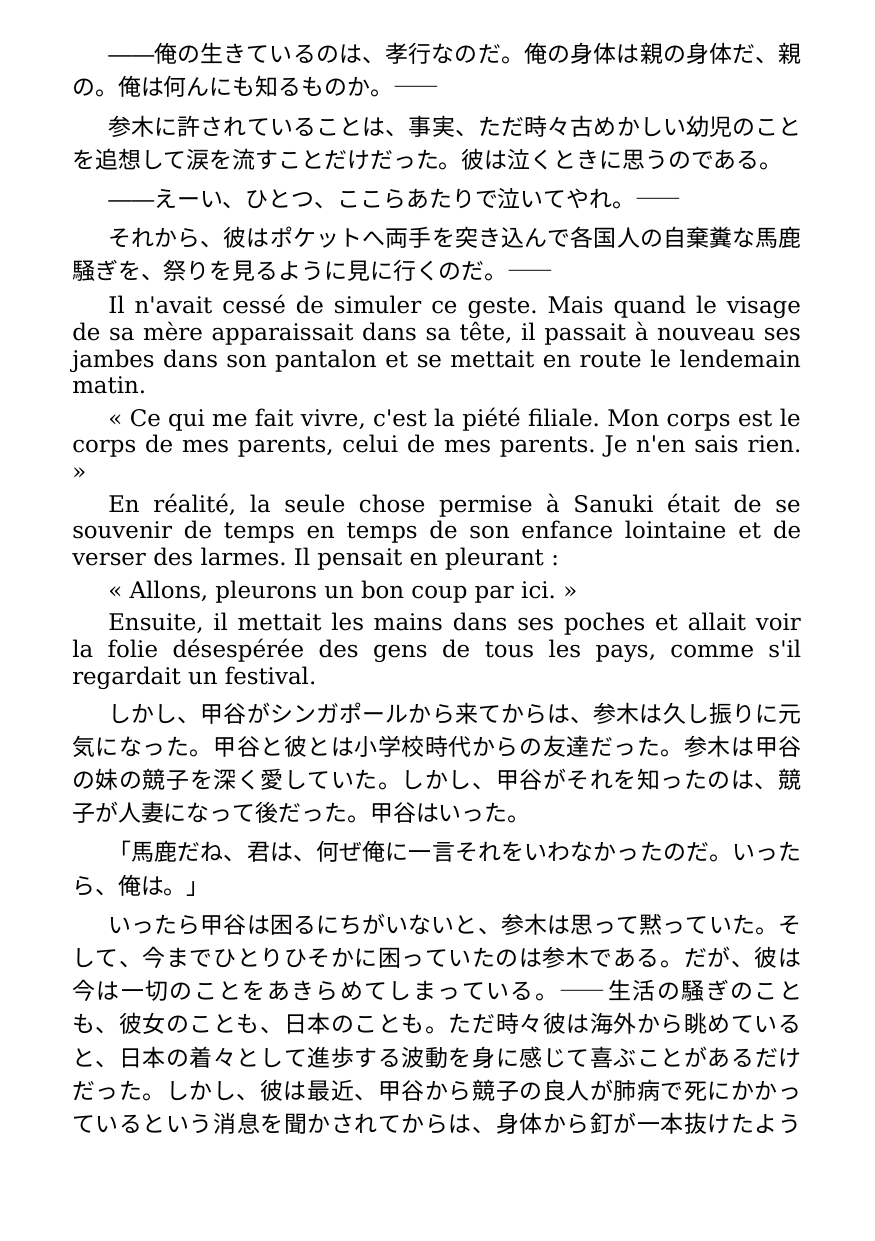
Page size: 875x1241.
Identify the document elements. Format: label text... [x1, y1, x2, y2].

text ――えーい、ひとつ、ここらあたりで泣いてやれ。―― [72, 181, 802, 214]
text ――俺の生きているのは、孝行なのだ。俺の身体は親の身体だ、親の。俺は何んにも知るものか。―― [72, 36, 802, 102]
text « Ce qui me fait vivre, c'est la piété filiale. Mon corps est le corps de mes parents, celui de mes parents. Je n'en sais rien. » [72, 405, 802, 485]
text Ensuite, il mettait les mains dans ses poches et allait voir la folie désespérée des gens de tous les pays, comme s'il regardait un festival. [72, 609, 802, 689]
text 参木に許されていることは、事実、ただ時々古めかしい幼児のことを追想して涙を流すことだけだった。彼は泣くときに思うのである。 [72, 108, 802, 175]
text いったら甲谷は困るにちがいないと、参木は思って黙っていた。そして、今までひとりひそかに困っていたのは参木である。だが、彼は今は一切のことをあきらめてしまっている。――生活の騒ぎのことも、彼女のことも、日本のことも。ただ時々彼は海外から眺めていると、日本の着々として進歩する波動を身に感じて喜ぶことがあるだけだった。しかし、彼は最近、甲谷から競子の良人が肺病で死にかかっているという消息を聞かされてからは、身体から釘が一本抜けたよう [72, 907, 802, 1139]
text しかし、甲谷がシンガポールから来てからは、参木は久し振りに元気になった。甲谷と彼とは小学校時代からの友達だった。参木は甲谷の妹の競子を深く愛していた。しかし、甲谷がそれを知ったのは、競子が人妻になって後だった。甲谷はいった。 [72, 695, 802, 828]
text Il n'avait cessé de simuler ce geste. Mais quand le visage de sa mère apparaissait dans sa tête, il passait à nouveau ses jambes dans son pantalon et se mettait en route le lendemain matin. [72, 292, 802, 399]
text « Allons, pleurons un bon coup par ici. » [72, 577, 802, 603]
text それから、彼はポケットへ両手を突き込んで各国人の自棄糞な馬鹿騒ぎを、祭りを見るように見に行くのだ。―― [72, 220, 802, 286]
text En réalité, la seule chose permise à Sanuki était de se souvenir de temps en temps de son enfance lointaine et de verser des larmes. Il pensait en pleurant : [72, 491, 802, 571]
text 「馬鹿だね、君は、何ぜ俺に一言それをいわなかったのだ。いったら、俺は。」 [72, 834, 802, 901]
